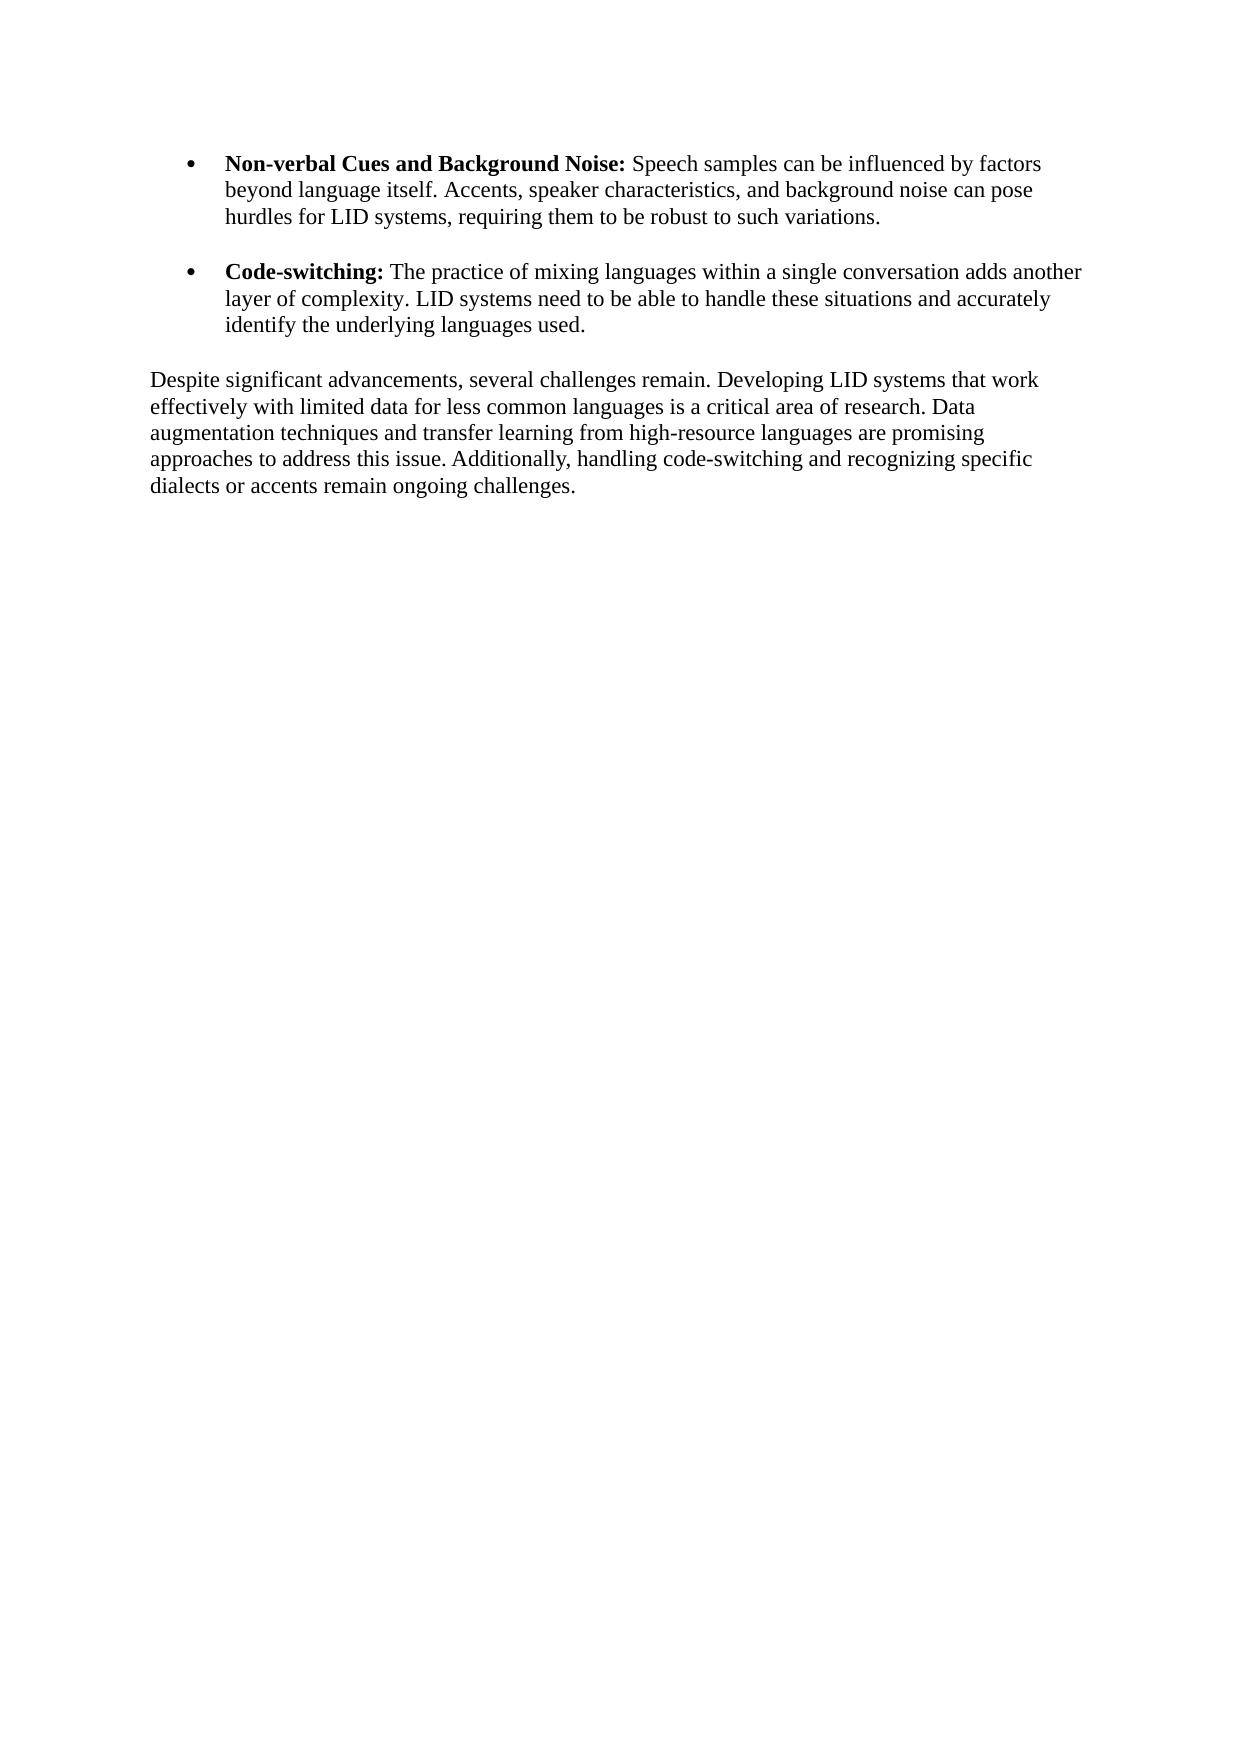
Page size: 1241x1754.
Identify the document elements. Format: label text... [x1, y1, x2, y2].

list Non-verbal Cues and Background Noise: Speech samples can be influenced by factors beyond language itself. Accents, speaker characteristics, and background noise can pose hurdles for LID systems, requiring them to be robust to such variations. [187, 150, 1090, 229]
text Despite significant advancements, several challenges remain. Developing LID systems that work effectively with limited data for less common languages is a critical area of research. Data augmentation techniques and transfer learning from high-resource languages are promising approaches to address this issue. Additionally, handling code-switching and recognizing specific dialects or accents remain ongoing challenges. [150, 366, 1090, 498]
list Code-switching: The practice of mixing languages within a single conversation adds another layer of complexity. LID systems need to be able to handle these situations and accurately identify the underlying languages used. [187, 258, 1090, 337]
